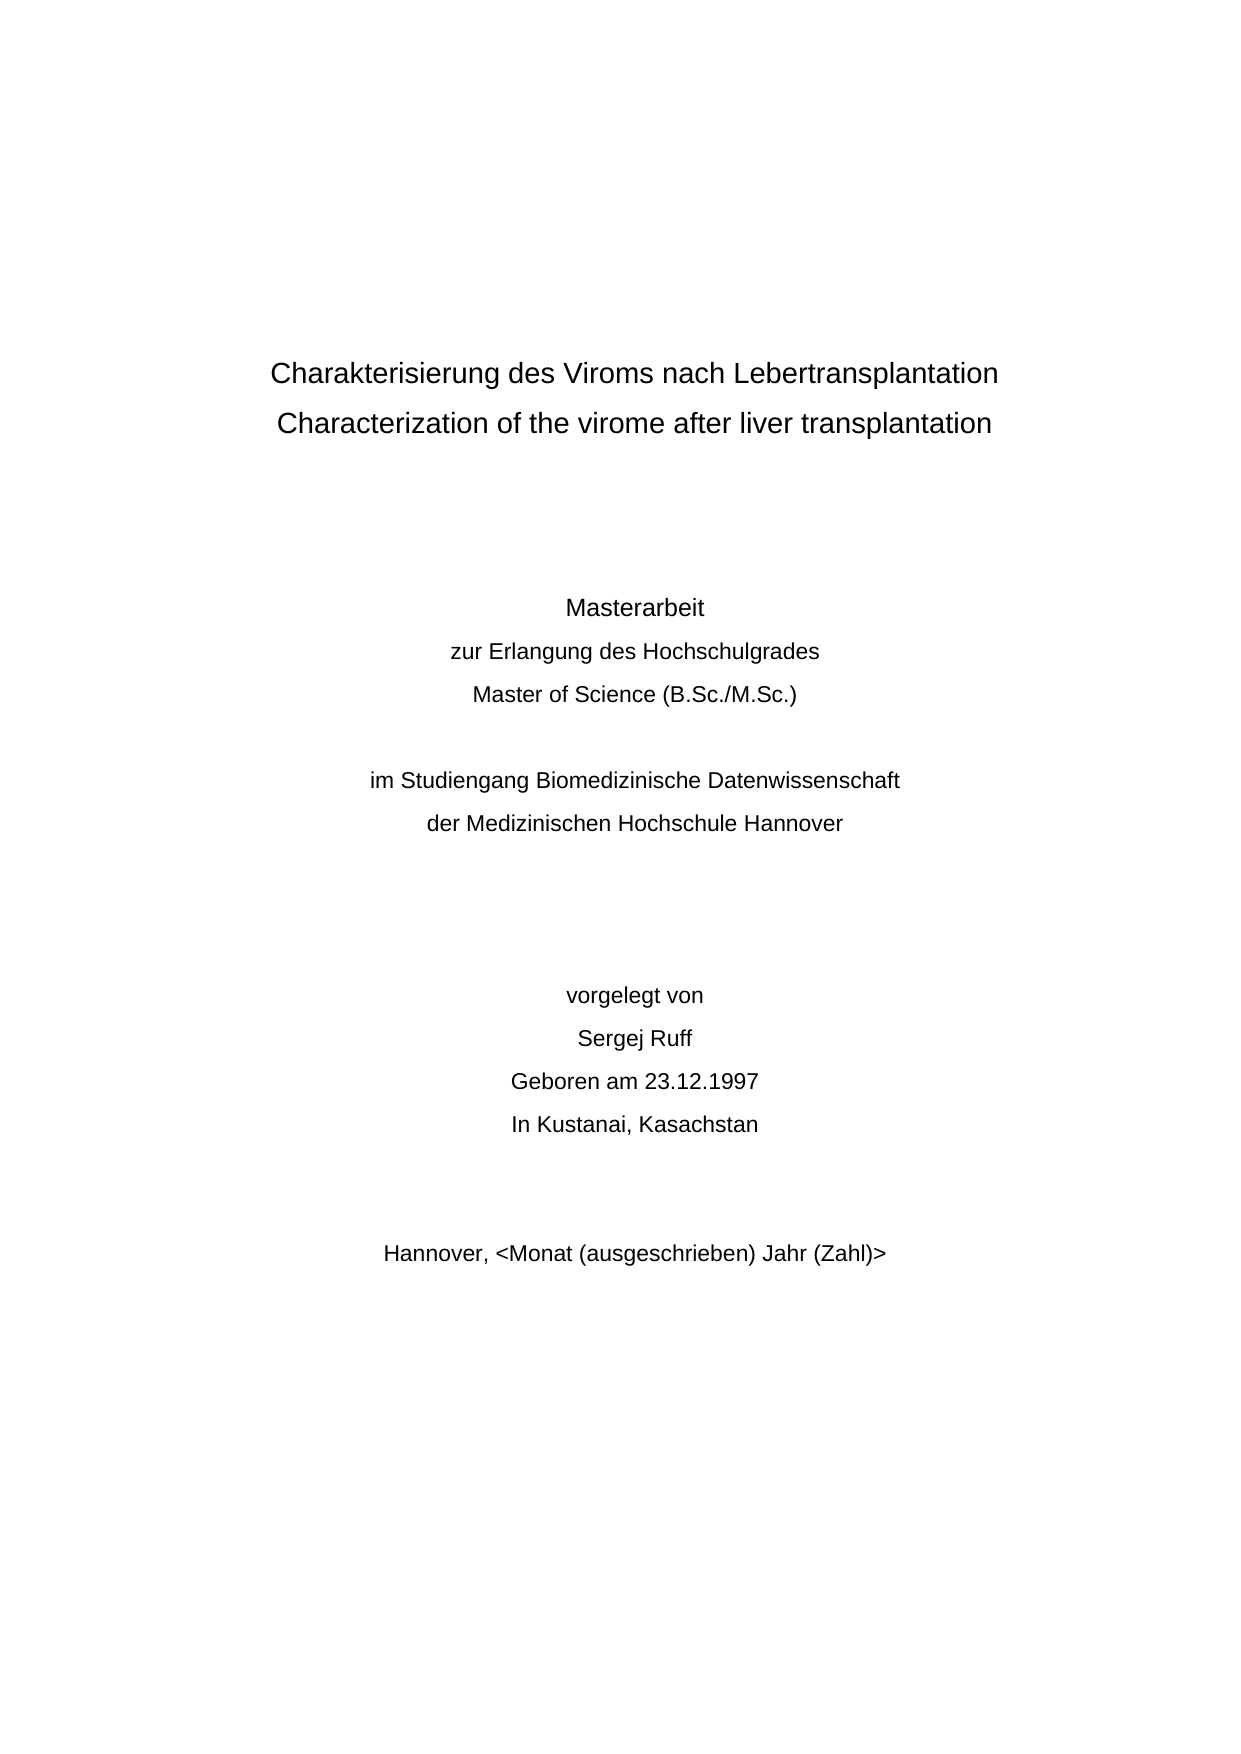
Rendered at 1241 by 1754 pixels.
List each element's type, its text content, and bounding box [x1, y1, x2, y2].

text der Medizinischen Hochschule Hannover [177, 810, 1092, 836]
text Geboren am 23.12.1997 [177, 1068, 1092, 1094]
text im Studiengang Biomedizinische Datenwissenschaft [177, 767, 1092, 793]
text vorgelegt von [177, 982, 1092, 1008]
text Masterarbeit [177, 592, 1092, 621]
text Sergej Ruff [177, 1025, 1092, 1051]
text zur Erlangung des Hochschulgrades [177, 638, 1092, 664]
text Hannover, <Monat (ausgeschrieben) Jahr (Zahl)> [177, 1240, 1092, 1267]
text In Kustanai, Kasachstan [177, 1111, 1092, 1137]
text Charakterisierung des Viroms nach Lebertransplantation [177, 356, 1092, 389]
text Master of Science (B.Sc./M.Sc.) [177, 681, 1092, 707]
text Characterization of the virome after liver transplantation [177, 406, 1092, 439]
